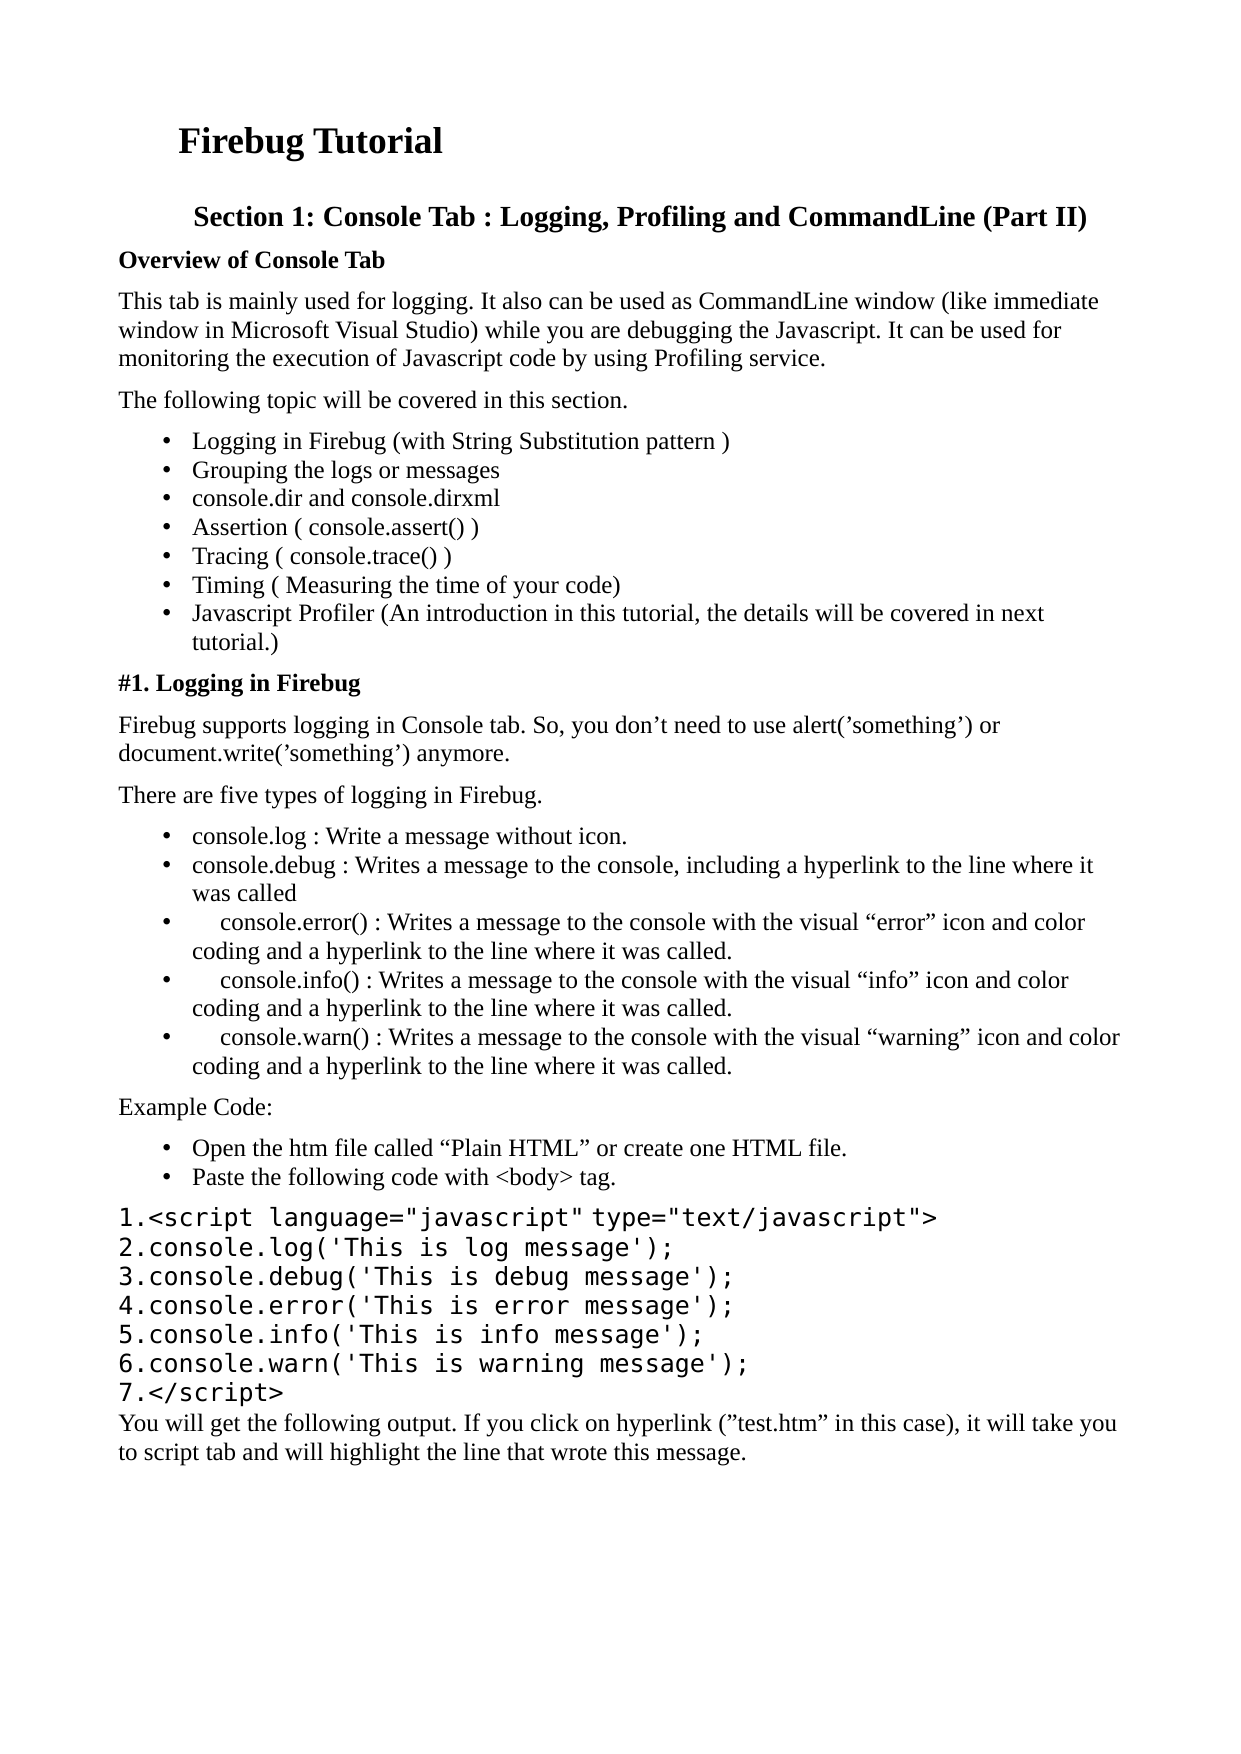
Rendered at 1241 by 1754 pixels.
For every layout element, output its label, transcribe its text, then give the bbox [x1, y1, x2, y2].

list Open the htm file called “Plain HTML” or create one HTML file. [162, 1133, 1122, 1162]
text There are five types of logging in Firebug. [118, 780, 1122, 808]
list console.info() : Writes a message to the console with the visual “info” icon and color coding and a hyperlink to the line where it was called. [162, 965, 1122, 1022]
list Grouping the logs or messages [162, 455, 1122, 483]
text 2.console.log('This is log message'); [118, 1233, 1122, 1262]
text 7.</script> [118, 1379, 1122, 1408]
list Timing ( Measuring the time of your code) [162, 570, 1122, 598]
list console.dir and console.dirxml [162, 483, 1122, 512]
list console.log : Write a message without icon. [162, 821, 1122, 850]
list Assertion ( console.assert() ) [162, 512, 1122, 541]
text You will get the following output. If you click on hyperlink (”test.htm” in this case), it will take you to script tab and will highlight the line that wrote this message. [118, 1408, 1122, 1465]
list Logging in Firebug (with String Substitution pattern ) [162, 426, 1122, 455]
text #1. Logging in Firebug [118, 668, 1122, 697]
text 1.<script language="javascript" type="text/javascript"> [118, 1203, 1122, 1233]
subtitle Section 1: Console Tab : Logging, Profiling and CommandLine (Part II) [118, 199, 1122, 232]
text The following topic will be covered in this section. [118, 385, 1122, 413]
list Javascript Profiler (An introduction in this tutorial, the details will be covered in next tutorial.) [162, 598, 1122, 656]
list Tracing ( console.trace() ) [162, 541, 1122, 570]
list console.debug : Writes a message to the console, including a hyperlink to the line where it was called [162, 850, 1122, 907]
text 6.console.warn('This is warning message'); [118, 1349, 1122, 1379]
text This tab is mainly used for logging. It also can be used as CommandLine window (like immediate window in Microsoft Visual Studio) while you are debugging the Javascript. It can be used for monitoring the execution of Javascript code by using Profiling service. [118, 286, 1122, 372]
list console.warn() : Writes a message to the console with the visual “warning” icon and color coding and a hyperlink to the line where it was called. [162, 1022, 1122, 1080]
text Firebug supports logging in Console tab. So, you don’t need to use alert(’something’) or document.write(’something’) anymore. [118, 710, 1122, 767]
text 5.console.info('This is info message'); [118, 1320, 1122, 1349]
text Overview of Console Tab [118, 245, 1122, 273]
list console.error() : Writes a message to the console with the visual “error” icon and color coding and a hyperlink to the line where it was called. [162, 907, 1122, 965]
text Example Code: [118, 1092, 1122, 1121]
text 4.console.error('This is error message'); [118, 1291, 1122, 1320]
subtitle Firebug Tutorial [118, 118, 1122, 161]
text 3.console.debug('This is debug message'); [118, 1262, 1122, 1291]
list Paste the following code with <body> tag. [162, 1162, 1122, 1191]
